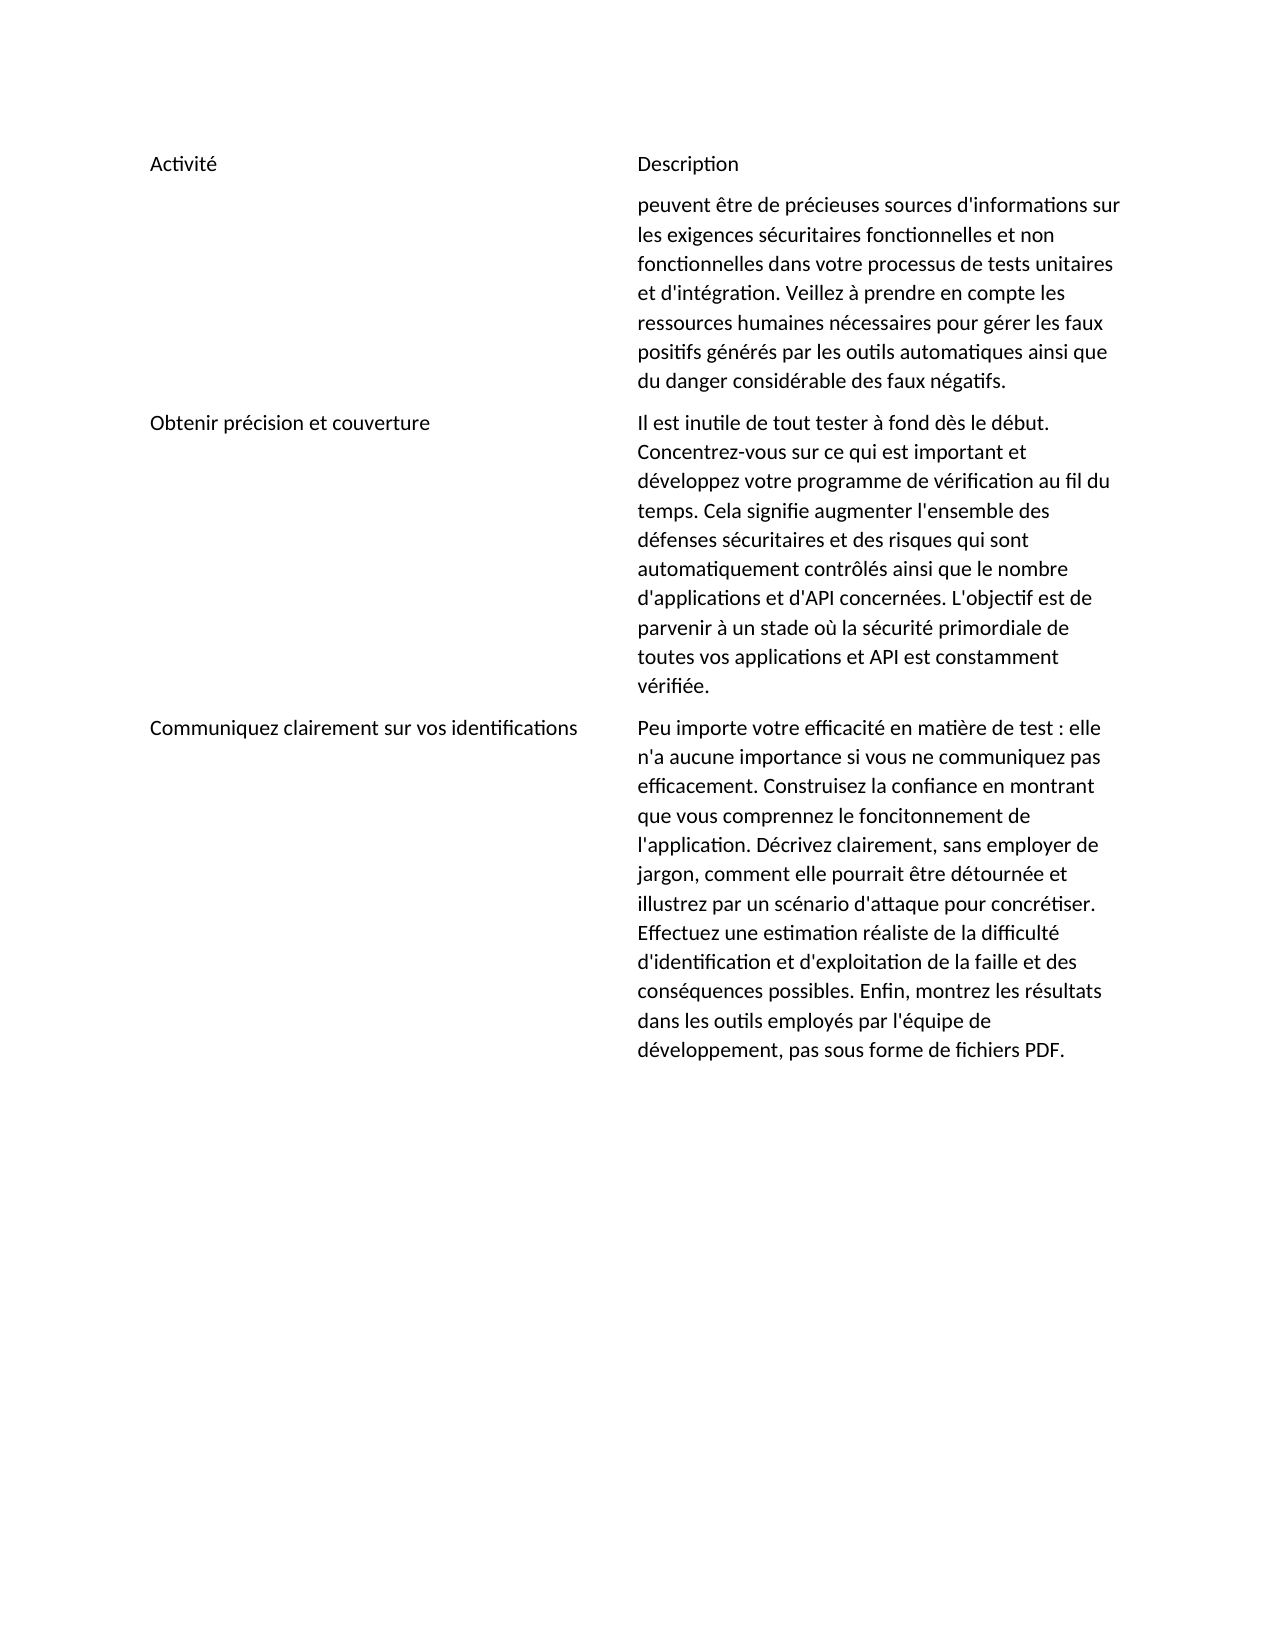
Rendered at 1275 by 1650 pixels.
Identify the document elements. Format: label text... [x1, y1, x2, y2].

table_cell [150, 192, 637, 409]
table_cell Peu importe votre efficacité en matière de test : elle n'a aucune importance si vous ne communiquez pas efficacement. Construisez la confiance en montrant que vous comprennez le foncitonnement de l'application. Décrivez clairement, sans employer de jargon, comment elle pourrait être détournée et illustrez par un scénario d'attaque pour concrétiser. Effectuez une estimation réaliste de la difficulté d'identification et d'exploitation de la faille et des conséquences possibles. Enfin, montrez les résultats dans les outils employés par l'équipe de développement, pas sous forme de fichiers PDF. [638, 714, 1125, 1078]
table_cell Communiquez clairement sur vos identifications [150, 714, 637, 1078]
table_cell peuvent être de précieuses sources d'informations sur les exigences sécuritaires fonctionnelles et non fonctionnelles dans votre processus de tests unitaires et d'intégration. Veillez à prendre en compte les ressources humaines nécessaires pour gérer les faux positifs générés par les outils automatiques ainsi que du danger considérable des faux négatifs. [638, 192, 1125, 409]
table_cell Il est inutile de tout tester à fond dès le début. Concentrez-vous sur ce qui est important et développez votre programme de vérification au fil du temps. Cela signifie augmenter l'ensemble des défenses sécuritaires et des risques qui sont automatiquement contrôlés ainsi que le nombre d'applications et d'API concernées. L'objectif est de parvenir à un stade où la sécurité primordiale de toutes vos applications et API est constamment vérifiée. [638, 409, 1125, 714]
table_header Description [638, 150, 1125, 192]
table_cell Obtenir précision et couverture [150, 409, 637, 714]
table_header Activité [150, 150, 637, 192]
